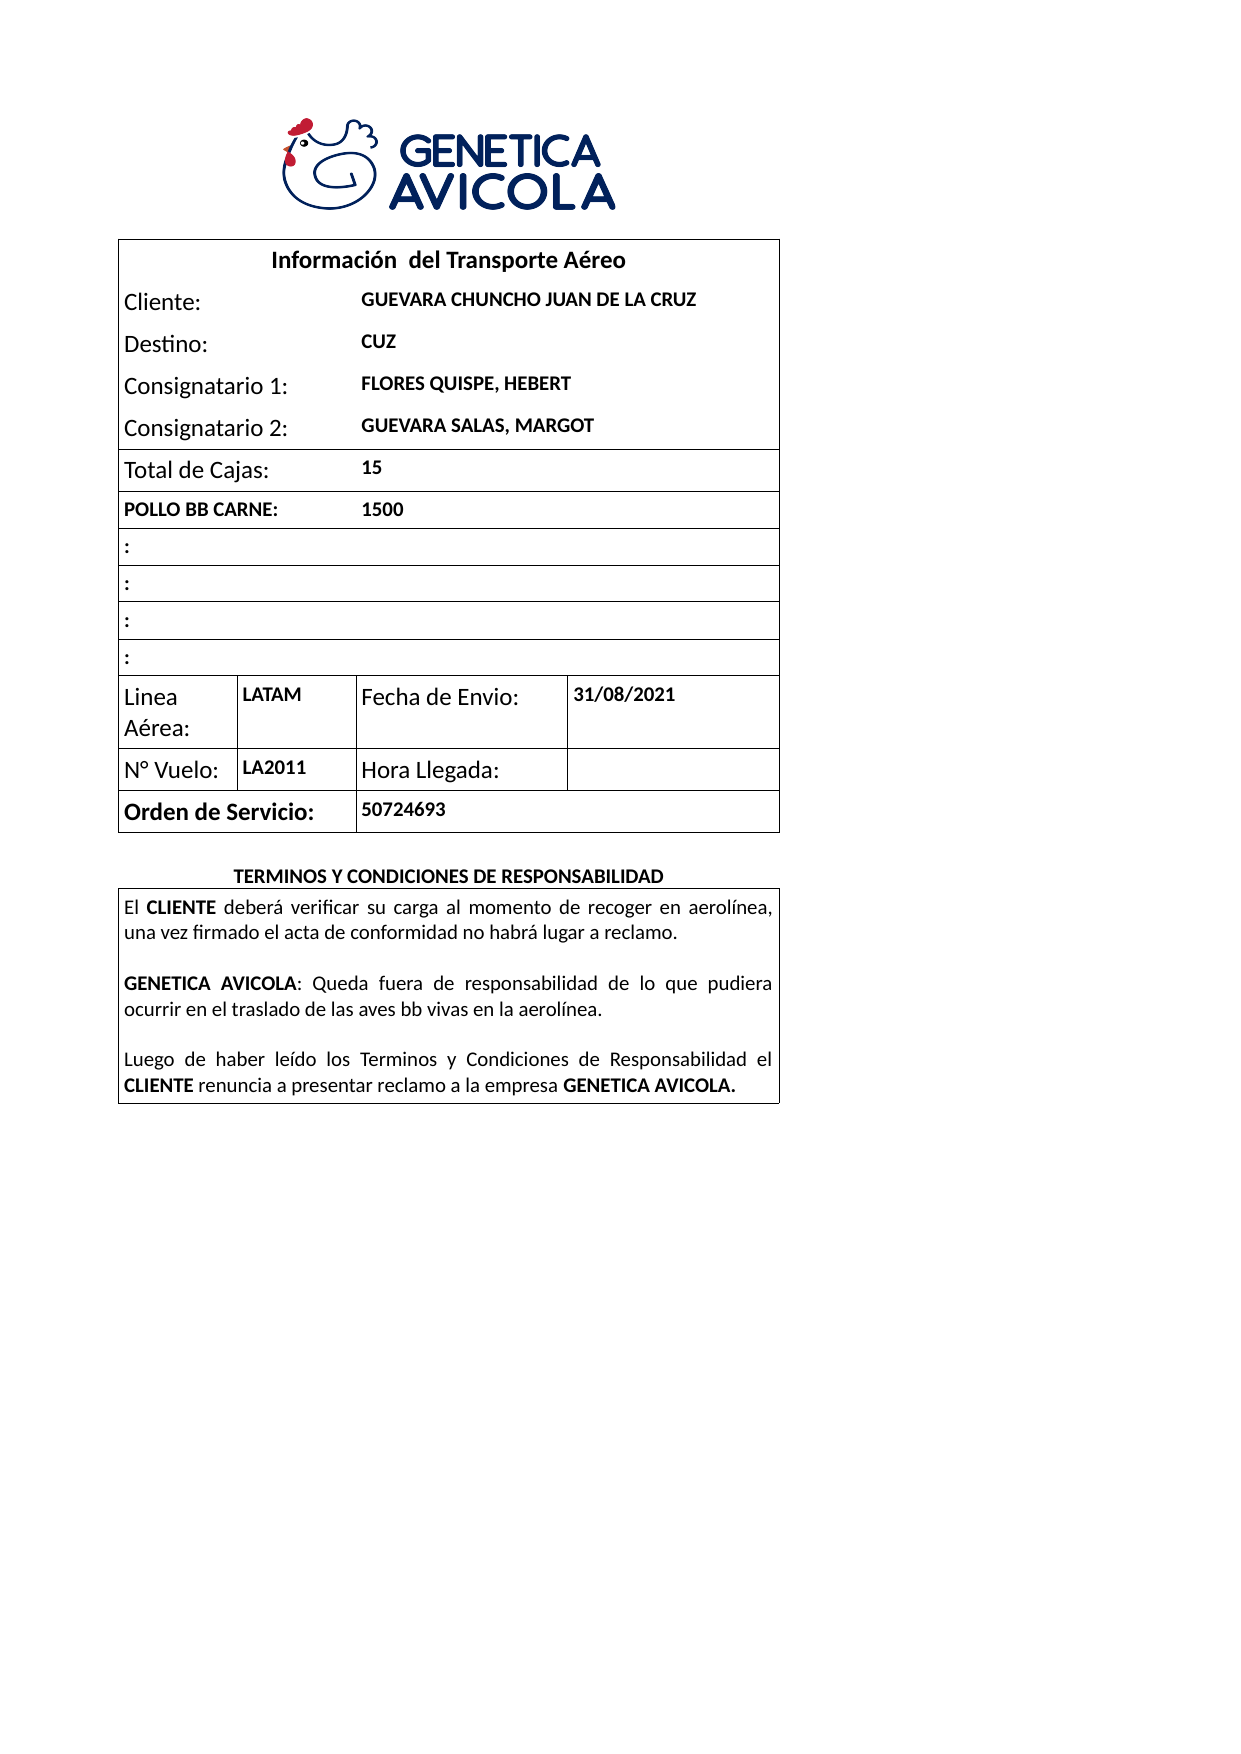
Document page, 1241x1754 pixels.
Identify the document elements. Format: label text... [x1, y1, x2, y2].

table_cell [568, 749, 779, 790]
table_cell 31/08/2021 [568, 676, 779, 748]
table_cell Cliente: [119, 281, 356, 322]
table_cell POLLO BB CARNE: [119, 492, 356, 527]
table_cell 1500 [356, 492, 779, 527]
table_cell FLORES QUISPE, HEBERT [356, 365, 779, 406]
table_cell El CLIENTE deberá verificar su carga al momento de recoger en aerolínea, una vez firmado el acta de conformidad no habrá lugar a reclamo. GENETICA AVICOLA: Queda fuera de responsabilidad de lo que pudiera ocurrir en el traslado de las aves bb vivas en la aerolínea. Luego de haber leído los Terminos y Condiciones de Responsabilidad el CLIENTE renuncia a presentar reclamo a la empresa GENETICA AVICOLA. [119, 889, 779, 1103]
table_cell : [119, 640, 356, 675]
table_cell TERMINOS Y CONDICIONES DE RESPONSABILIDAD [118, 833, 779, 888]
table_cell [356, 529, 779, 564]
table_cell [356, 640, 779, 675]
table_cell 15 [356, 450, 779, 491]
table_cell : [119, 602, 356, 638]
table_cell : [119, 566, 356, 601]
table_cell N° Vuelo: [119, 749, 237, 790]
table_cell Destino: [119, 323, 356, 364]
table_cell GUEVARA CHUNCHO JUAN DE LA CRUZ [356, 281, 779, 322]
table_cell [356, 566, 779, 601]
table_cell Orden de Servicio: [119, 791, 356, 832]
table_cell Hora Llegada: [357, 749, 567, 790]
table_header Información del Transporte Aéreo [119, 240, 779, 281]
table_cell LA2011 [238, 749, 356, 790]
table_cell 50724693 [357, 791, 779, 832]
table_cell LATAM [238, 676, 356, 748]
table_cell CUZ [356, 323, 779, 364]
table_cell Linea Aérea: [119, 676, 237, 748]
table_cell Total de Cajas: [119, 450, 356, 491]
table_cell Fecha de Envio: [357, 676, 567, 748]
picture [282, 118, 616, 210]
table_cell Consignatario 2: [119, 406, 356, 448]
table_cell : [119, 529, 356, 564]
table_cell Consignatario 1: [119, 365, 356, 406]
table_cell [356, 602, 779, 638]
table_cell GUEVARA SALAS, MARGOT [356, 406, 779, 448]
